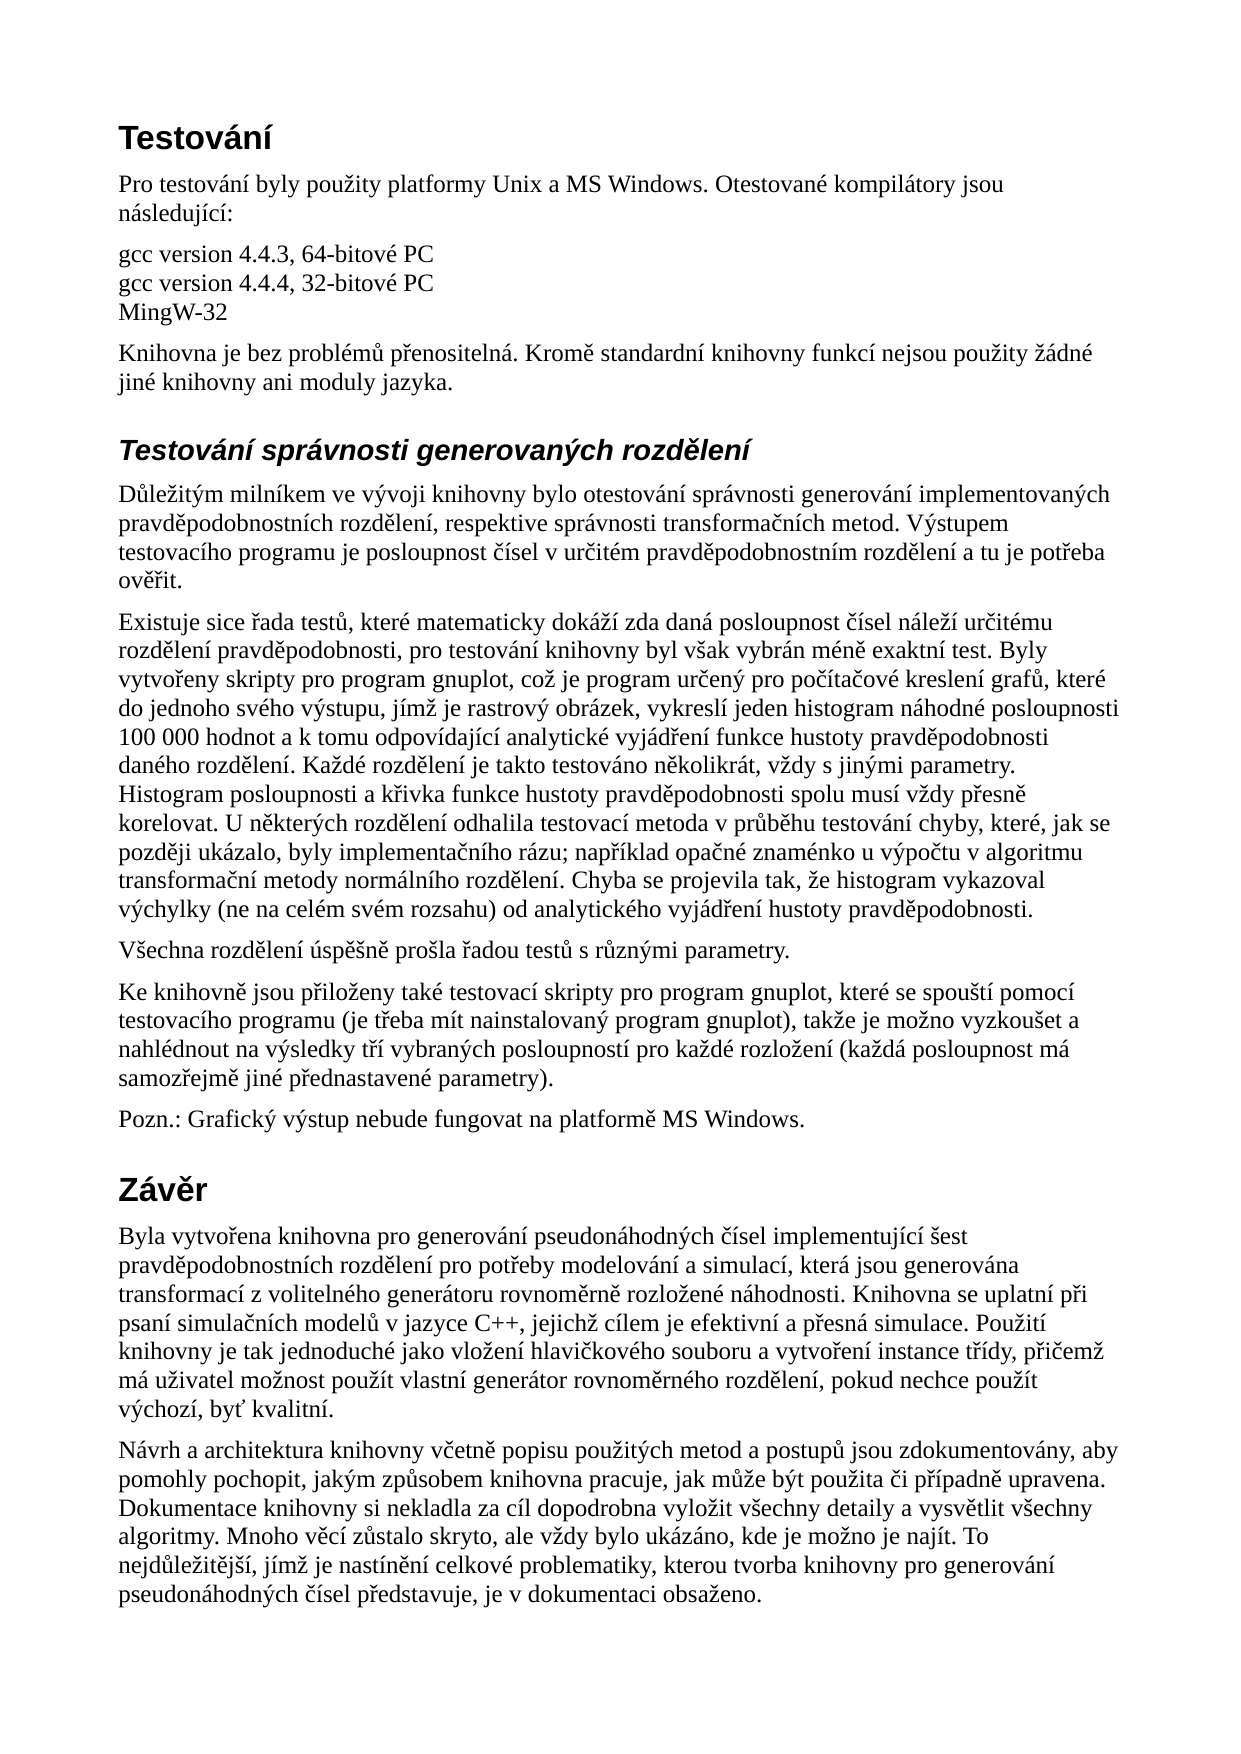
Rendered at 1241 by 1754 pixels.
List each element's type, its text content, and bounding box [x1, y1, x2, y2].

text Ke knihovně jsou přiloženy také testovací skripty pro program gnuplot, které se spouští pomocí testovacího programu (je třeba mít nainstalovaný program gnuplot), takže je možno vyzkoušet a nahlédnout na výsledky tří vybraných posloupností pro každé rozložení (každá posloupnost má samozřejmě jiné přednastavené parametry). [118, 977, 1122, 1092]
subtitle Závěr [118, 1170, 1122, 1209]
subtitle Testování [118, 118, 1122, 157]
text Pozn.: Grafický výstup nebude fungovat na platformě MS Windows. [118, 1104, 1122, 1133]
text gcc version 4.4.3, 64-bitové PC gcc version 4.4.4, 32-bitové PC MingW-32 [118, 239, 1122, 326]
text Návrh a architektura knihovny včetně popisu použitých metod a postupů jsou zdokumentovány, aby pomohly pochopit, jakým způsobem knihovna pracuje, jak může být použita či případně upravena. Dokumentace knihovny si nekladla za cíl dopodrobna vyložit všechny detaily a vysvětlit všechny algoritmy. Mnoho věcí zůstalo skryto, ale vždy bylo ukázáno, kde je možno je najít. To nejdůležitější, jímž je nastínění celkové problematiky, kterou tvorba knihovny pro generování pseudonáhodných čísel představuje, je v dokumentaci obsaženo. [118, 1435, 1122, 1608]
text Všechna rozdělení úspěšně prošla řadou testů s různými parametry. [118, 935, 1122, 964]
text Knihovna je bez problémů přenositelná. Kromě standardní knihovny funkcí nejsou použity žádné jiné knihovny ani moduly jazyka. [118, 338, 1122, 396]
text Existuje sice řada testů, které matematicky dokáží zda daná posloupnost čísel náleží určitému rozdělení pravděpodobnosti, pro testování knihovny byl však vybrán méně exaktní test. Byly vytvořeny skripty pro program gnuplot, což je program určený pro počítačové kreslení grafů, které do jednoho svého výstupu, jímž je rastrový obrázek, vykreslí jeden histogram náhodné posloupnosti 100 000 hodnot a k tomu odpovídající analytické vyjádření funkce hustoty pravděpodobnosti daného rozdělení. Každé rozdělení je takto testováno několikrát, vždy s jinými parametry. Histogram posloupnosti a křivka funkce hustoty pravděpodobnosti spolu musí vždy přesně korelovat. U některých rozdělení odhalila testovací metoda v průběhu testování chyby, které, jak se později ukázalo, byly implementačního rázu; například opačné znaménko u výpočtu v algoritmu transformační metody normálního rozdělení. Chyba se projevila tak, že histogram vykazoval výchylky (ne na celém svém rozsahu) od analytického vyjádření hustoty pravděpodobnosti. [118, 607, 1122, 923]
subtitle Testování správnosti generovaných rozdělení [118, 433, 1122, 467]
text Pro testování byly použity platformy Unix a MS Windows. Otestované kompilátory jsou následující: [118, 169, 1122, 227]
text Byla vytvořena knihovna pro generování pseudonáhodných čísel implementující šest pravděpodobnostních rozdělení pro potřeby modelování a simulací, která jsou generována transformací z volitelného generátoru rovnoměrně rozložené náhodnosti. Knihovna se uplatní při psaní simulačních modelů v jazyce C++, jejichž cílem je efektivní a přesná simulace. Použití knihovny je tak jednoduché jako vložení hlavičkového souboru a vytvoření instance třídy, přičemž má uživatel možnost použít vlastní generátor rovnoměrného rozdělení, pokud nechce použít výchozí, byť kvalitní. [118, 1221, 1122, 1423]
text Důležitým milníkem ve vývoji knihovny bylo otestování správnosti generování implementovaných pravděpodobnostních rozdělení, respektive správnosti transformačních metod. Výstupem testovacího programu je posloupnost čísel v určitém pravděpodobnostním rozdělení a tu je potřeba ověřit. [118, 479, 1122, 594]
